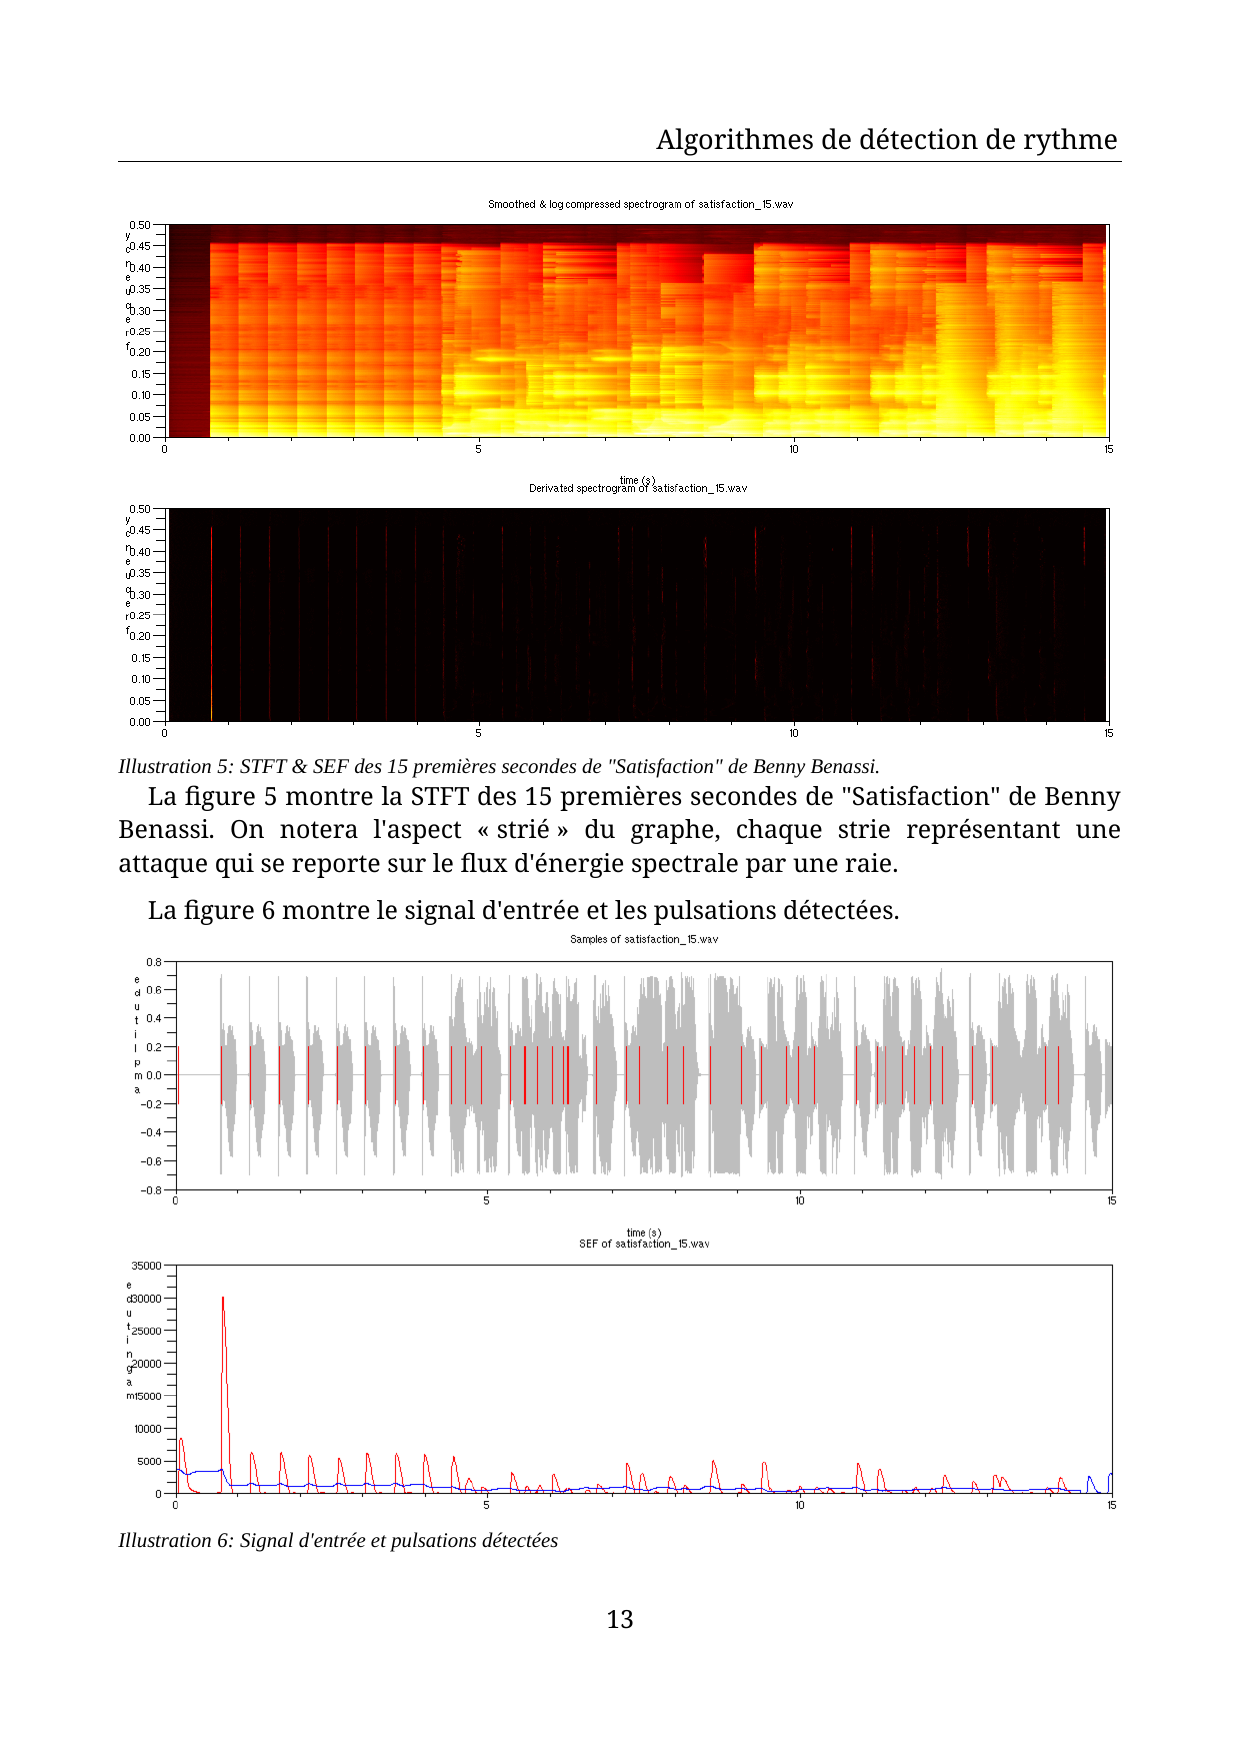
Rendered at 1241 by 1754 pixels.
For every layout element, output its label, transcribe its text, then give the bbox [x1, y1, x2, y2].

picture [118, 190, 1122, 756]
text Illustration 5: STFT & SEF des 15 premières secondes de "Satisfaction" de Benny Benassi. [118, 756, 1122, 778]
picture [118, 926, 1122, 1530]
text La figure 6 montre le signal d'entrée et les pulsations détectées. [118, 893, 1122, 926]
text Illustration 6: Signal d'entrée et pulsations détectées [118, 1530, 1122, 1552]
text La figure 5 montre la STFT des 15 premières secondes de "Satisfaction" de Benny Benassi. On notera l'aspect « strié » du graphe, chaque strie représentant une attaque qui se reporte sur le flux d'énergie spectrale par une raie. [118, 778, 1122, 880]
